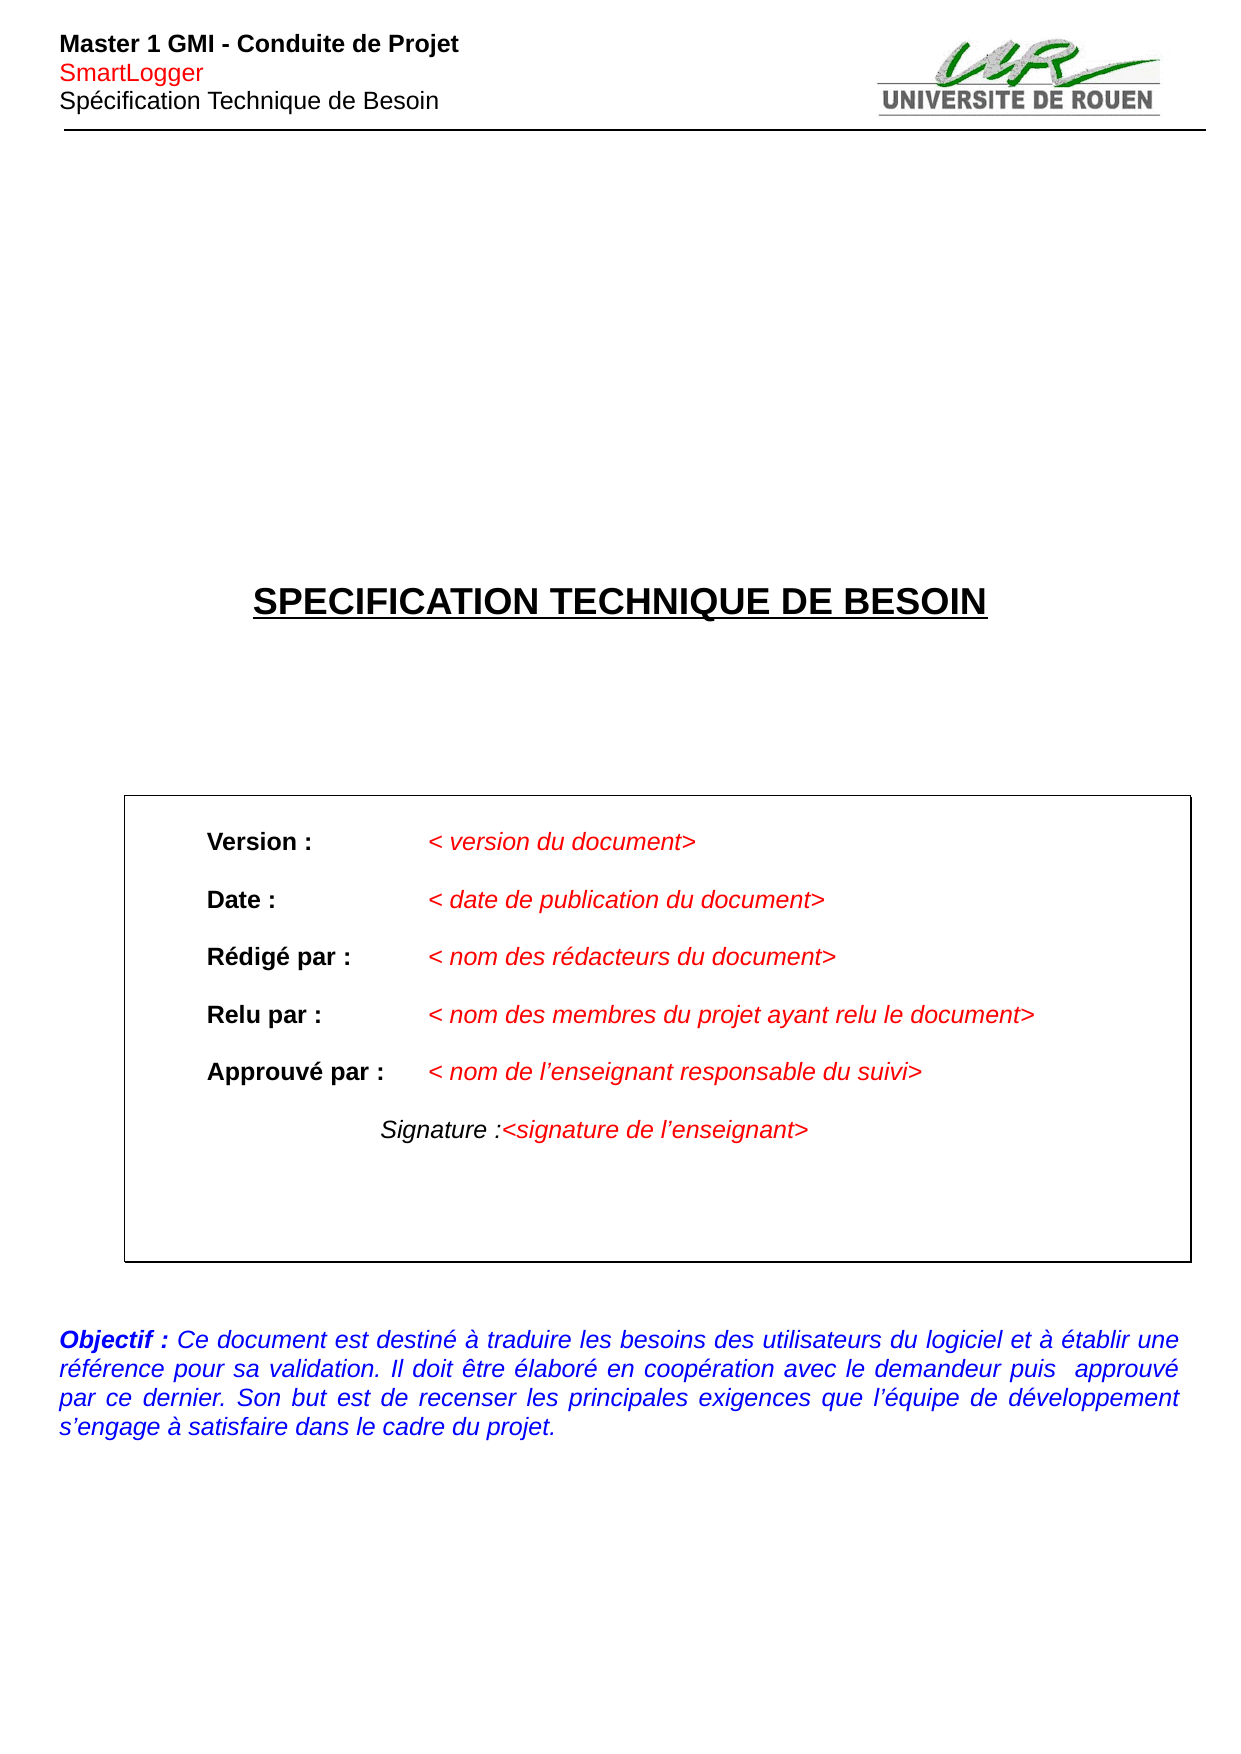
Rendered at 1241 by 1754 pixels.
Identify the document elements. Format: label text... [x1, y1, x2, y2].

text Relu par : < nom des membres du projet ayant relu le document> [125, 996, 1190, 1028]
text Approuvé par : < nom de l’enseignant responsable du suivi> [125, 1054, 1190, 1086]
text Rédigé par : < nom des rédacteurs du document> [125, 939, 1190, 971]
text Version : < version du document> [125, 824, 1190, 856]
text Signature : <signature de l’enseignant> [125, 1111, 1190, 1143]
text Date : < date de publication du document> [125, 881, 1190, 913]
subtitle SPECIFICATION TECHNIQUE DE BESOIN [59, 579, 1181, 623]
picture [872, 32, 1170, 118]
text Objectif : Ce document est destiné à traduire les besoins des utilisateurs du logiciel et à établir une référence pour sa validation. Il doit être élaboré en coopération avec le demandeur puis approuvé par ce dernier. Son but est de recenser les principales exigences que l’équipe de développement s’engage à satisfaire dans le cadre du projet. [59, 1321, 1181, 1440]
